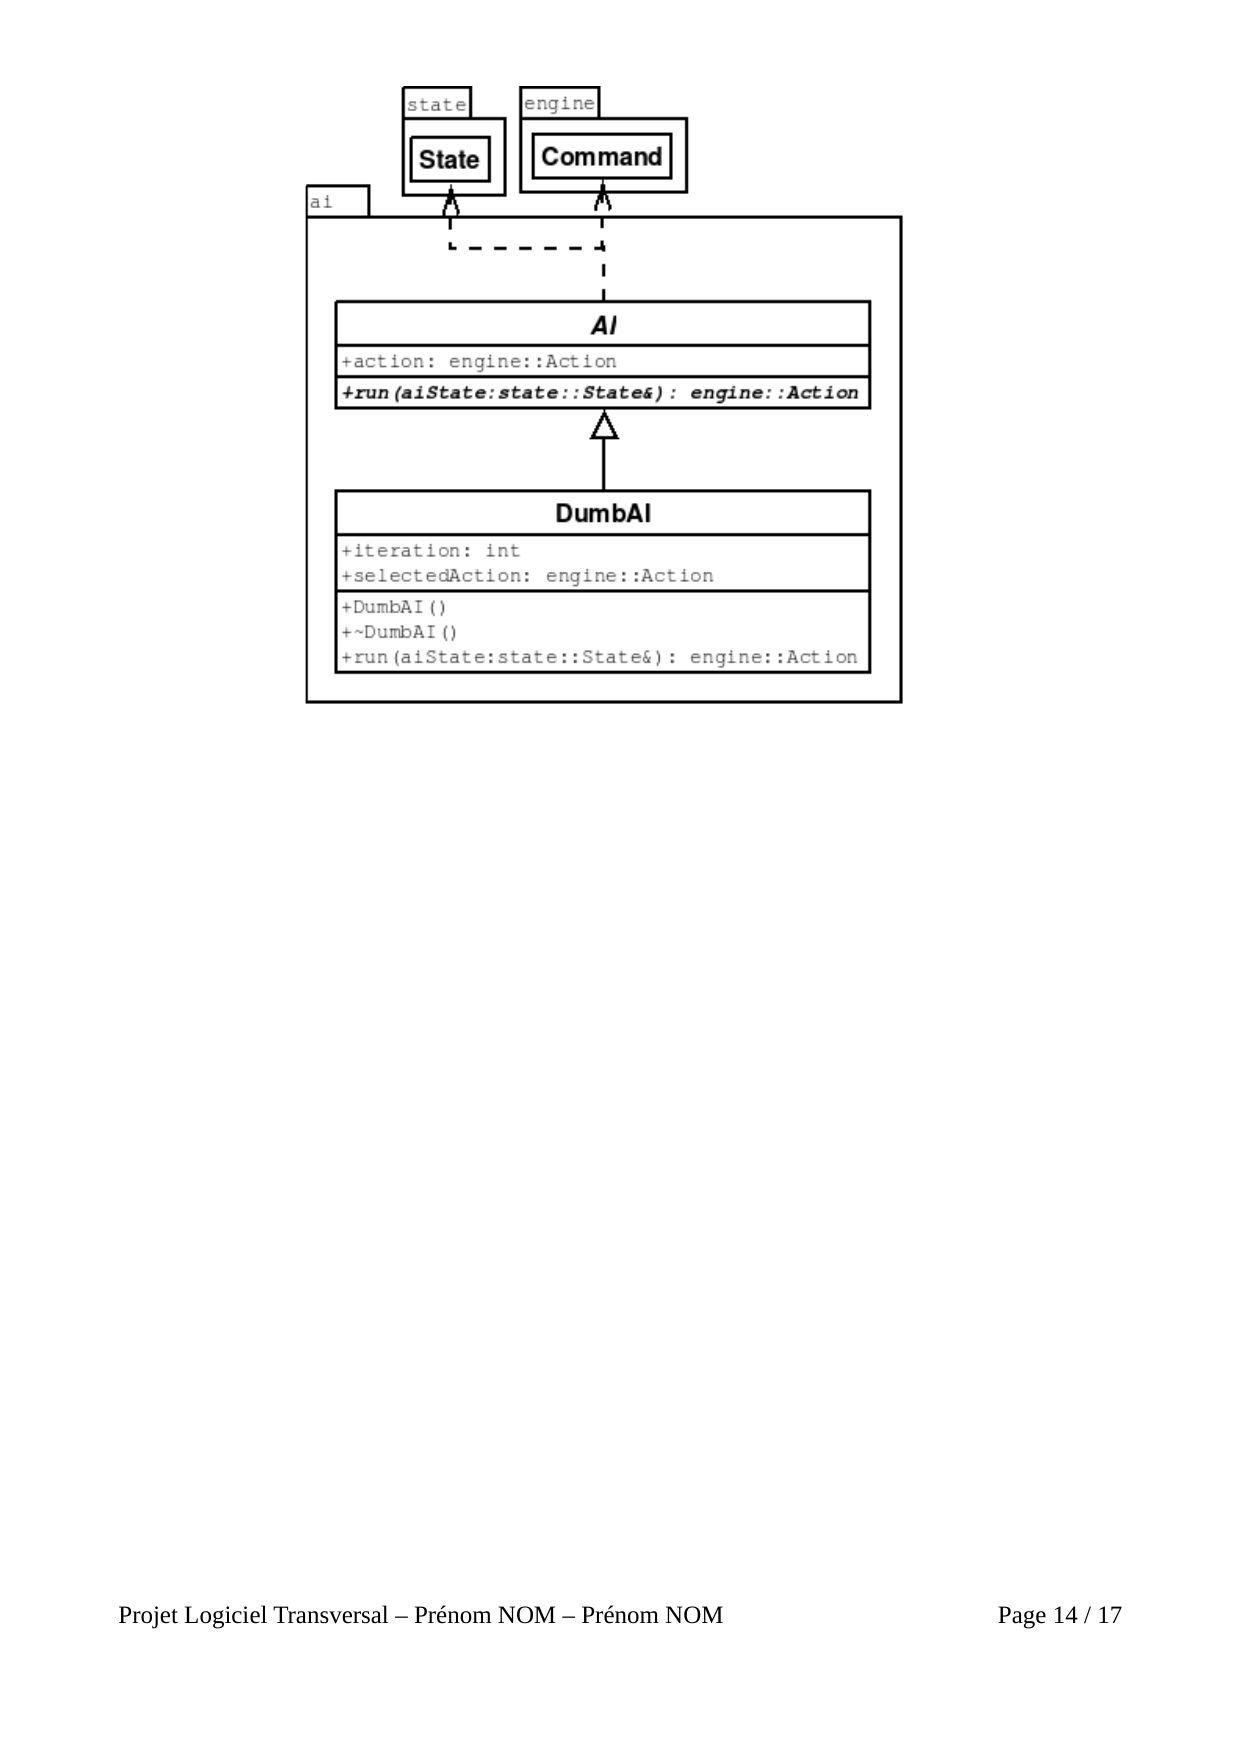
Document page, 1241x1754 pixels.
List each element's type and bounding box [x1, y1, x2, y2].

picture [305, 86, 906, 707]
